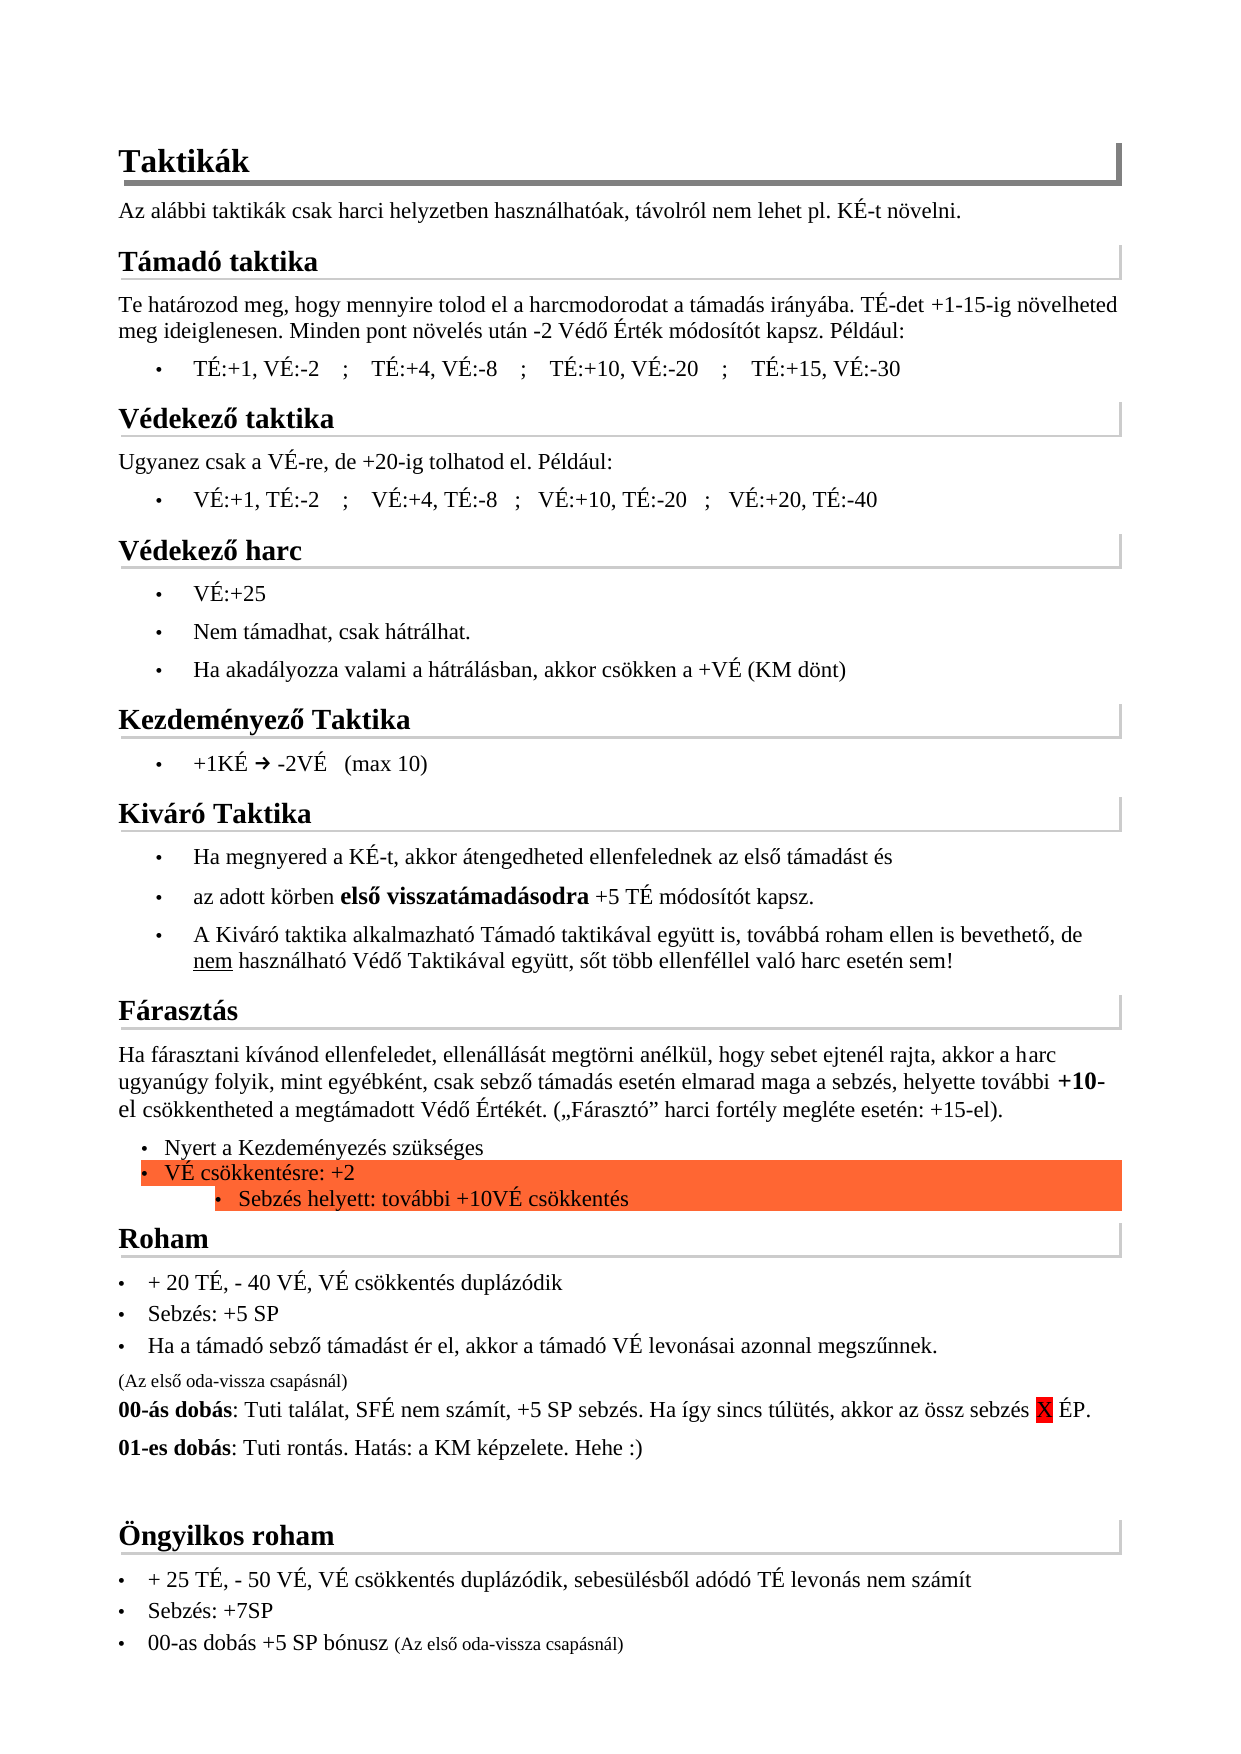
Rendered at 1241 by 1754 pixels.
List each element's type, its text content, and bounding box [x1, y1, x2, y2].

list 00-as dobás +5 SP bónusz (Az első oda-vissza csapásnál) [118, 1629, 1122, 1655]
list Nem támadhat, csak hátrálhat. [156, 619, 1122, 644]
subtitle Öngyilkos roham [118, 1520, 1119, 1552]
list VÉ:+25 [156, 581, 1122, 606]
list Ha a támadó sebző támadást ér el, akkor a támadó VÉ levonásai azonnal megszűnnek. [118, 1333, 1122, 1358]
list + 20 TÉ, - 40 VÉ, VÉ csökkentés duplázódik [118, 1270, 1122, 1295]
subtitle Kiváró Taktika [118, 797, 1119, 829]
subtitle Kezdeményező Taktika [118, 703, 1119, 736]
subtitle Védekező taktika [118, 402, 1119, 434]
subtitle Taktikák [118, 143, 1116, 180]
list + 25 TÉ, - 50 VÉ, VÉ csökkentés duplázódik, sebesülésből adódó TÉ levonás nem számít [118, 1567, 1122, 1592]
text (Az első oda-vissza csapásnál) [118, 1371, 1122, 1391]
list az adott körben első visszatámadásodra +5 TÉ módosítót kapsz. [156, 882, 1122, 910]
list VÉ:+1, TÉ:-2 ; VÉ:+4, TÉ:-8 ; VÉ:+10, TÉ:-20 ; VÉ:+20, TÉ:-40 [156, 487, 1122, 513]
text Ha fárasztani kívánod ellenfeledet, ellenállását megtörni anélkül, hogy sebet ejtenél rajta, akkor a harc ugyanúgy folyik, mint egyébként, csak sebző támadás esetén elmarad maga a sebzés, helyette további +10-el csökkentheted a megtámadott Védő Értékét. („Fárasztó” harci fortély megléte esetén: +15-el). [118, 1042, 1122, 1122]
list VÉ csökkentésre: +2 [141, 1160, 1122, 1186]
list Sebzés: +5 SP [118, 1301, 1122, 1327]
list TÉ:+1, VÉ:-2 ; TÉ:+4, VÉ:-8 ; TÉ:+10, VÉ:-20 ; TÉ:+15, VÉ:-30 [156, 356, 1122, 381]
text 01-es dobás: Tuti rontás. Hatás: a KM képzelete. Hehe :) [118, 1435, 1122, 1461]
subtitle Védekező harc [118, 534, 1119, 566]
list A Kiváró taktika alkalmazható Támadó taktikával együtt is, továbbá roham ellen is bevethető, de nem használható Védő Taktikával együtt, sőt több ellenféllel való harc esetén sem! [156, 922, 1122, 973]
list Ha megnyered a KÉ-t, akkor átengedheted ellenfelednek az első támadást és [156, 844, 1122, 870]
subtitle Támadó taktika [118, 245, 1119, 277]
list Nyert a Kezdeményezés szükséges [141, 1135, 1122, 1160]
list Sebzés helyett: további +10VÉ csökkentés [215, 1186, 1122, 1211]
list Ha akadályozza valami a hátrálásban, akkor csökken a +VÉ (KM dönt) [156, 657, 1122, 682]
text 00-ás dobás: Tuti találat, SFÉ nem számít, +5 SP sebzés. Ha így sincs túlütés, akkor az össz sebzés X ÉP. [118, 1397, 1122, 1423]
subtitle Fárasztás [118, 994, 1119, 1027]
text Ugyanez csak a VÉ-re, de +20-ig tolhatod el. Például: [118, 449, 1122, 475]
text Az alábbi taktikák csak harci helyzetben használhatóak, távolról nem lehet pl. KÉ-t növelni. [118, 198, 1122, 224]
list Sebzés: +7SP [118, 1598, 1122, 1623]
subtitle Roham [118, 1223, 1119, 1255]
text Te határozod meg, hogy mennyire tolod el a harcmodorodat a támadás irányába. TÉ-det +1-15-ig növelheted meg ideiglenesen. Minden pont növelés után -2 Védő Érték módosítót kapsz. Például: [118, 292, 1122, 343]
list +1KÉ → -2VÉ (max 10) [156, 751, 1122, 776]
